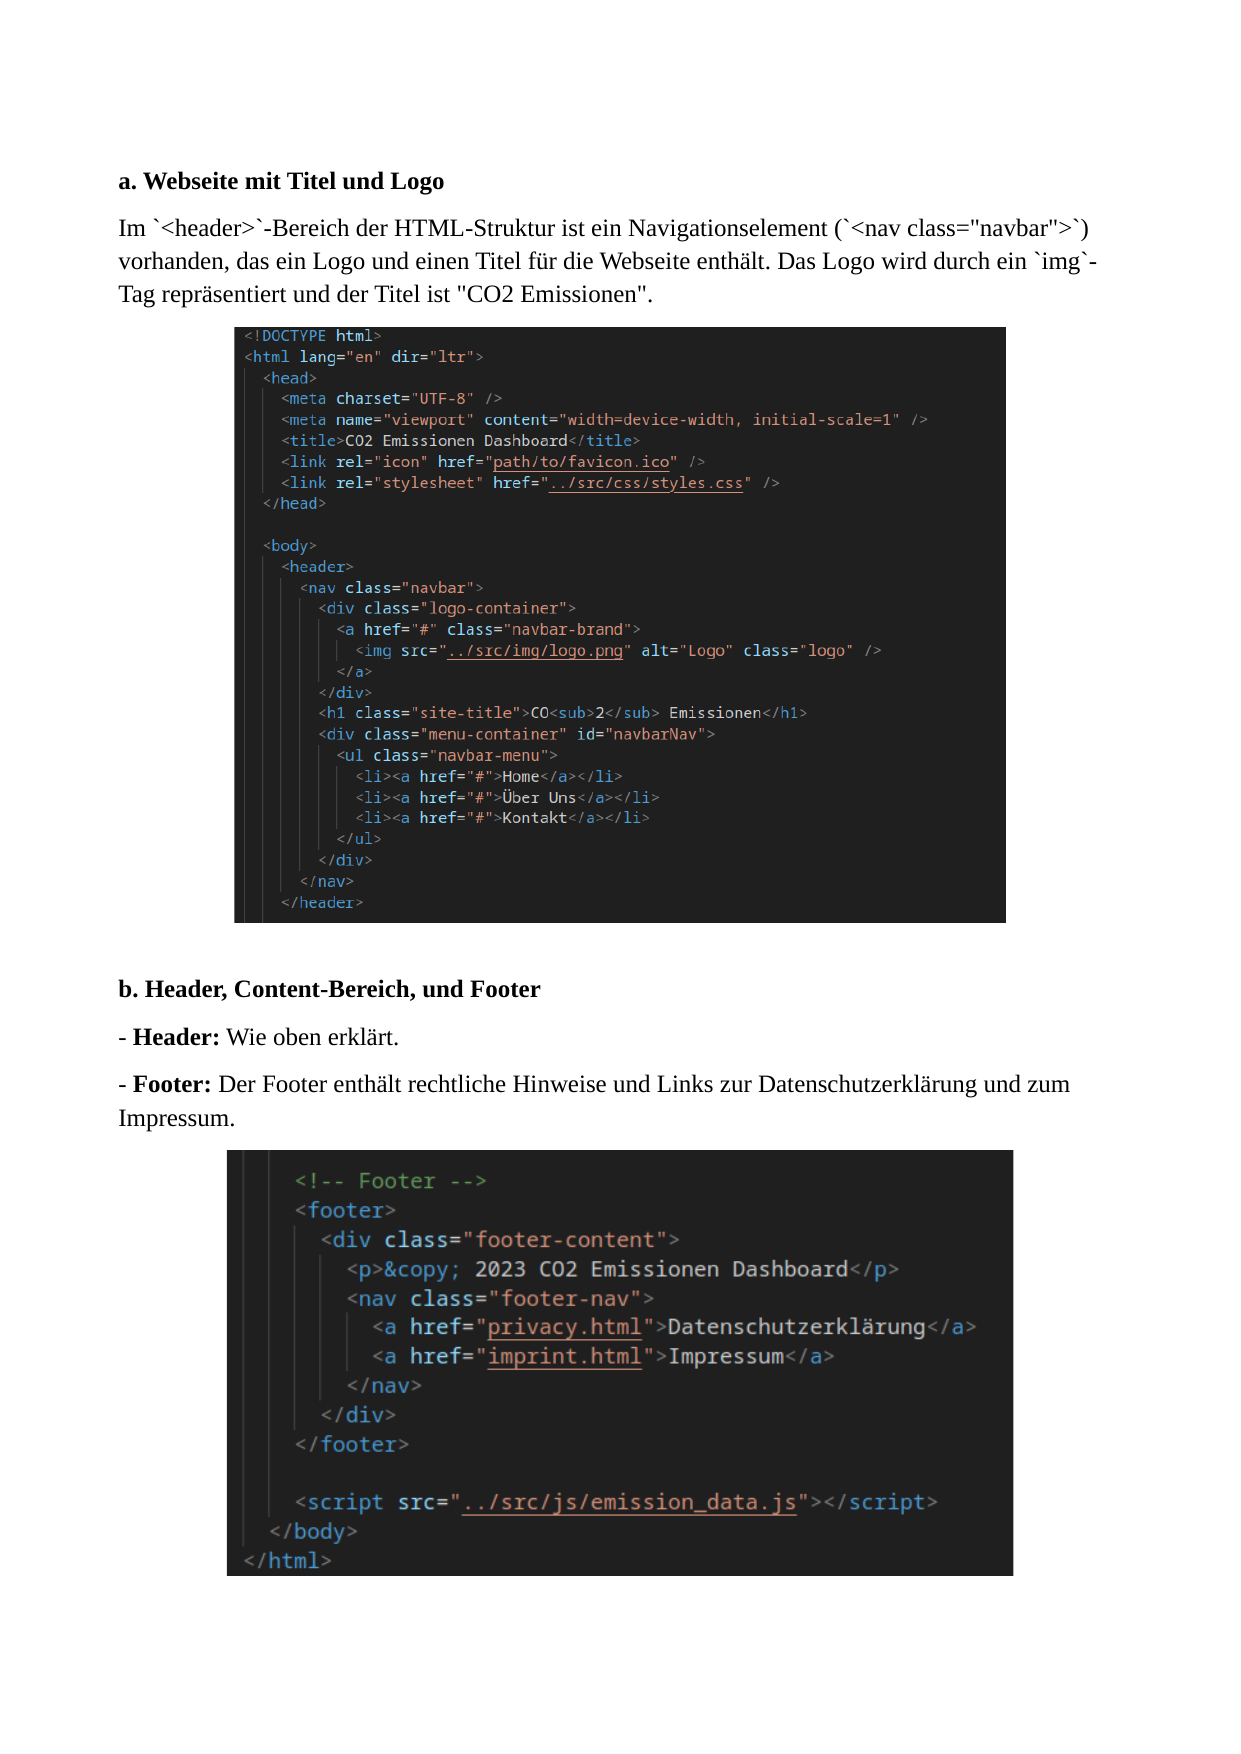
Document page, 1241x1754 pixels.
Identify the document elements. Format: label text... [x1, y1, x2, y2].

picture [234, 327, 1006, 923]
text - Footer: Der Footer enthält rechtliche Hinweise und Links zur Datenschutzerklärung und zum Impressum. [118, 1069, 1122, 1131]
text a. Webseite mit Titel und Logo [118, 166, 1122, 194]
picture [226, 1150, 1014, 1576]
text - Header: Wie oben erklärt. [118, 1022, 1122, 1051]
text Im `<header>`-Bereich der HTML-Struktur ist ein Navigationselement (`<nav class="navbar">`) vorhanden, das ein Logo und einen Titel für die Webseite enthält. Das Logo wird durch ein `img`-Tag repräsentiert und der Titel ist "CO2 Emissionen". [118, 213, 1122, 308]
text b. Header, Content-Bereich, und Footer [118, 974, 1122, 1003]
